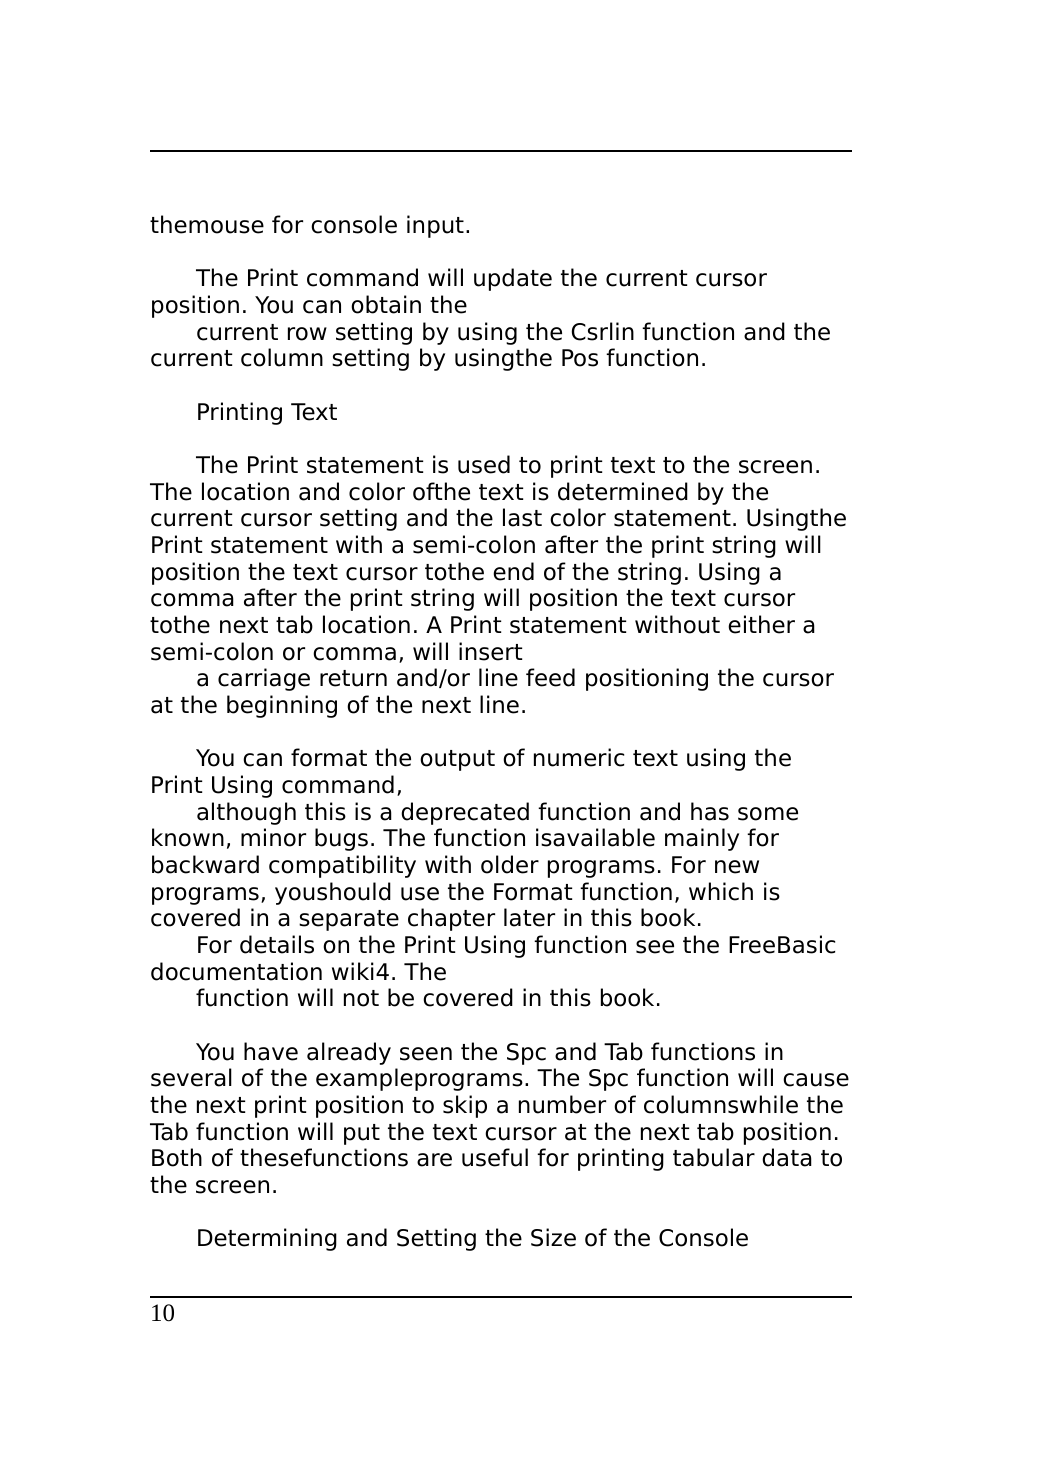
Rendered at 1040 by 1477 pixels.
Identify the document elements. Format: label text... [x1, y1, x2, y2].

text themouse for console input. [150, 212, 852, 239]
text Determining and Setting the Size of the Console [150, 1225, 852, 1252]
text The Print command will update the current cursor position. You can obtain the [150, 265, 852, 319]
text although this is a deprecated function and has some known, minor bugs. The function isavailable mainly for backward compatibility with older programs. For new programs, youshould use the Format function, which is covered in a separate chapter later in this book. [150, 799, 852, 932]
text The Print statement is used to print text to the screen. The location and color ofthe text is determined by the current cursor setting and the last color statement. Usingthe Print statement with a semi-colon after the print string will position the text cursor tothe end of the string. Using a comma after the print string will position the text cursor tothe next tab location. A Print statement without either a semi-colon or comma, will insert [150, 452, 852, 665]
text You have already seen the Spc and Tab functions in several of the exampleprograms. The Spc function will cause the next print position to skip a number of columnswhile the Tab function will put the text cursor at the next tab position. Both of thesefunctions are useful for printing tabular data to the screen. [150, 1039, 852, 1199]
text For details on the Print Using function see the FreeBasic documentation wiki4. The [150, 932, 852, 985]
text a carriage return and/or line feed positioning the cursor at the beginning of the next line. [150, 665, 852, 719]
text current row setting by using the Csrlin function and the current column setting by usingthe Pos function. [150, 319, 852, 372]
text function will not be covered in this book. [150, 985, 852, 1012]
text Printing Text [150, 399, 852, 425]
text You can format the output of numeric text using the Print Using command, [150, 745, 852, 799]
